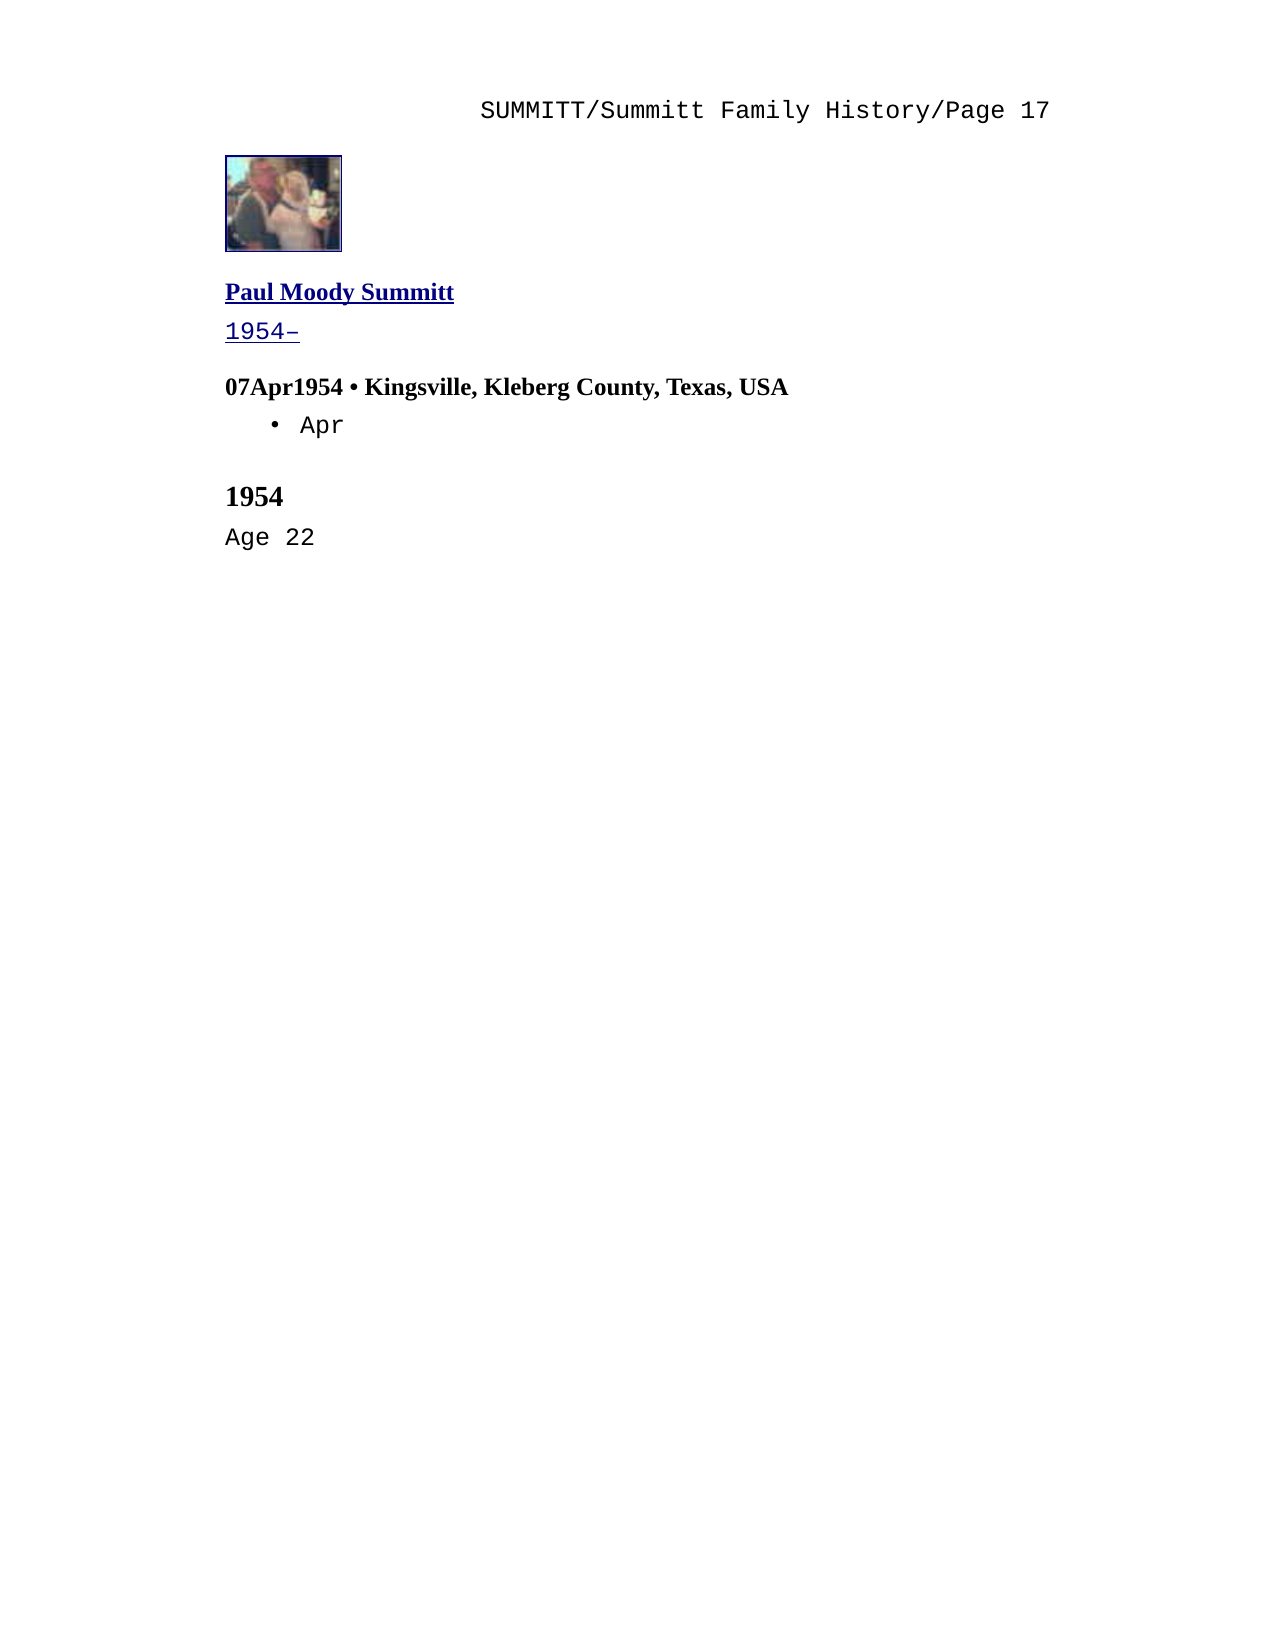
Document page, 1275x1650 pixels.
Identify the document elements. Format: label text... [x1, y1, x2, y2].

text 1954– [225, 318, 1050, 347]
picture [227, 157, 341, 251]
subtitle 07Apr1954 • Kingsville, Kleberg County, Texas, USA [225, 372, 1050, 401]
text Age 22 [225, 525, 1050, 553]
subtitle Paul Moody Summitt [225, 277, 1050, 306]
subtitle 1954 [225, 479, 1050, 512]
list Apr [271, 413, 1050, 441]
